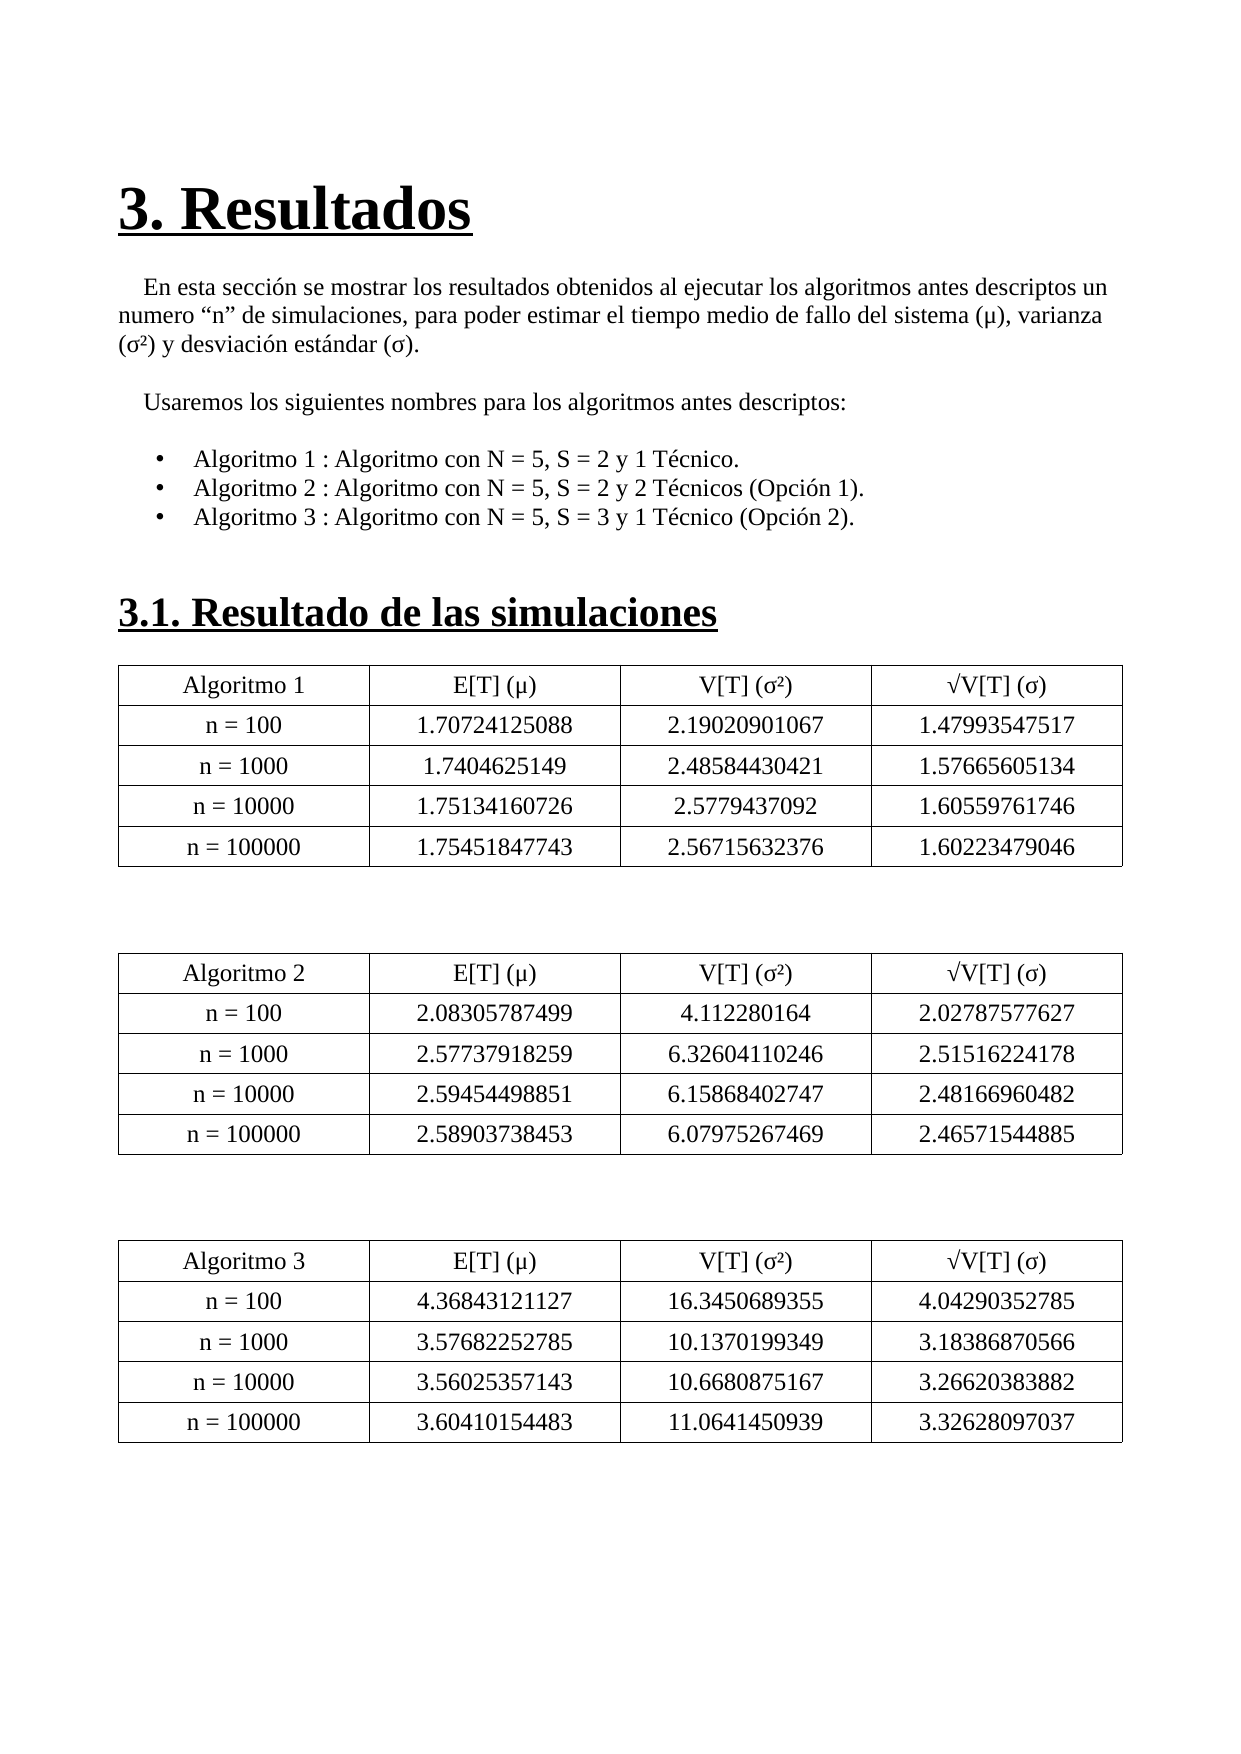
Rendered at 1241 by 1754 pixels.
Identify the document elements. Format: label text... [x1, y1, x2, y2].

table_header E[T] (μ) [370, 954, 620, 993]
table_cell n = 100000 [119, 1115, 369, 1154]
table_cell 2.08305787499 [370, 994, 620, 1033]
table_header √V[T] (σ) [872, 954, 1122, 993]
table_cell 10.1370199349 [621, 1322, 871, 1361]
table_cell 10.6680875167 [621, 1362, 871, 1402]
table_cell 2.48584430421 [621, 746, 871, 785]
table_header Algoritmo 3 [119, 1241, 369, 1281]
table_cell 4.04290352785 [872, 1282, 1122, 1321]
text En esta sección se mostrar los resultados obtenidos al ejecutar los algoritmos antes descriptos un numero “n” de simulaciones, para poder estimar el tiempo medio de fallo del sistema (μ), varianza (σ²) y desviación estándar (σ). [118, 272, 1122, 358]
table_cell 1.75134160726 [370, 786, 620, 826]
table_cell 11.0641450939 [621, 1403, 871, 1442]
table_header Algoritmo 2 [119, 954, 369, 993]
table_header √V[T] (σ) [872, 666, 1122, 705]
table_cell 2.56715632376 [621, 827, 871, 866]
table_cell n = 10000 [119, 786, 369, 826]
table_cell 3.60410154483 [370, 1403, 620, 1442]
table_cell 1.75451847743 [370, 827, 620, 866]
table_cell 2.19020901067 [621, 706, 871, 745]
table_cell n = 10000 [119, 1362, 369, 1402]
list Algoritmo 3 : Algoritmo con N = 5, S = 3 y 1 Técnico (Opción 2). [156, 502, 1122, 530]
table_cell n = 100000 [119, 827, 369, 866]
table_header E[T] (μ) [370, 666, 620, 705]
table_cell 1.60559761746 [872, 786, 1122, 826]
table_cell n = 1000 [119, 1034, 369, 1073]
table_cell 1.70724125088 [370, 706, 620, 745]
table_cell 2.57737918259 [370, 1034, 620, 1073]
table_cell n = 100 [119, 706, 369, 745]
table_header √V[T] (σ) [872, 1241, 1122, 1281]
text 3.1. Resultado de las simulaciones [118, 588, 1122, 636]
table_cell 3.18386870566 [872, 1322, 1122, 1361]
table_cell 3.26620383882 [872, 1362, 1122, 1402]
table_cell 2.59454498851 [370, 1074, 620, 1114]
table_cell 1.57665605134 [872, 746, 1122, 785]
table_cell 4.112280164 [621, 994, 871, 1033]
table_cell n = 100000 [119, 1403, 369, 1442]
table_cell 3.57682252785 [370, 1322, 620, 1361]
table_cell 6.15868402747 [621, 1074, 871, 1114]
list Algoritmo 2 : Algoritmo con N = 5, S = 2 y 2 Técnicos (Opción 1). [156, 473, 1122, 502]
table_cell 2.58903738453 [370, 1115, 620, 1154]
text Usaremos los siguientes nombres para los algoritmos antes descriptos: [118, 387, 1122, 415]
text 3. Resultados [118, 171, 1122, 243]
table_cell 3.32628097037 [872, 1403, 1122, 1442]
list Algoritmo 1 : Algoritmo con N = 5, S = 2 y 1 Técnico. [156, 444, 1122, 473]
table_cell 4.36843121127 [370, 1282, 620, 1321]
table_cell 2.51516224178 [872, 1034, 1122, 1073]
table_cell n = 10000 [119, 1074, 369, 1114]
table_cell 2.5779437092 [621, 786, 871, 826]
table_cell n = 100 [119, 994, 369, 1033]
table_cell 2.48166960482 [872, 1074, 1122, 1114]
table_cell 6.07975267469 [621, 1115, 871, 1154]
table_cell 2.02787577627 [872, 994, 1122, 1033]
table_header V[T] (σ²) [621, 954, 871, 993]
table_cell 6.32604110246 [621, 1034, 871, 1073]
table_cell 16.3450689355 [621, 1282, 871, 1321]
table_header V[T] (σ²) [621, 1241, 871, 1281]
table_cell n = 1000 [119, 1322, 369, 1361]
table_header Algoritmo 1 [119, 666, 369, 705]
table_header V[T] (σ²) [621, 666, 871, 705]
table_cell 3.56025357143 [370, 1362, 620, 1402]
table_header E[T] (μ) [370, 1241, 620, 1281]
table_cell 1.7404625149 [370, 746, 620, 785]
table_cell n = 100 [119, 1282, 369, 1321]
table_cell 1.47993547517 [872, 706, 1122, 745]
table_cell 2.46571544885 [872, 1115, 1122, 1154]
table_cell n = 1000 [119, 746, 369, 785]
table_cell 1.60223479046 [872, 827, 1122, 866]
